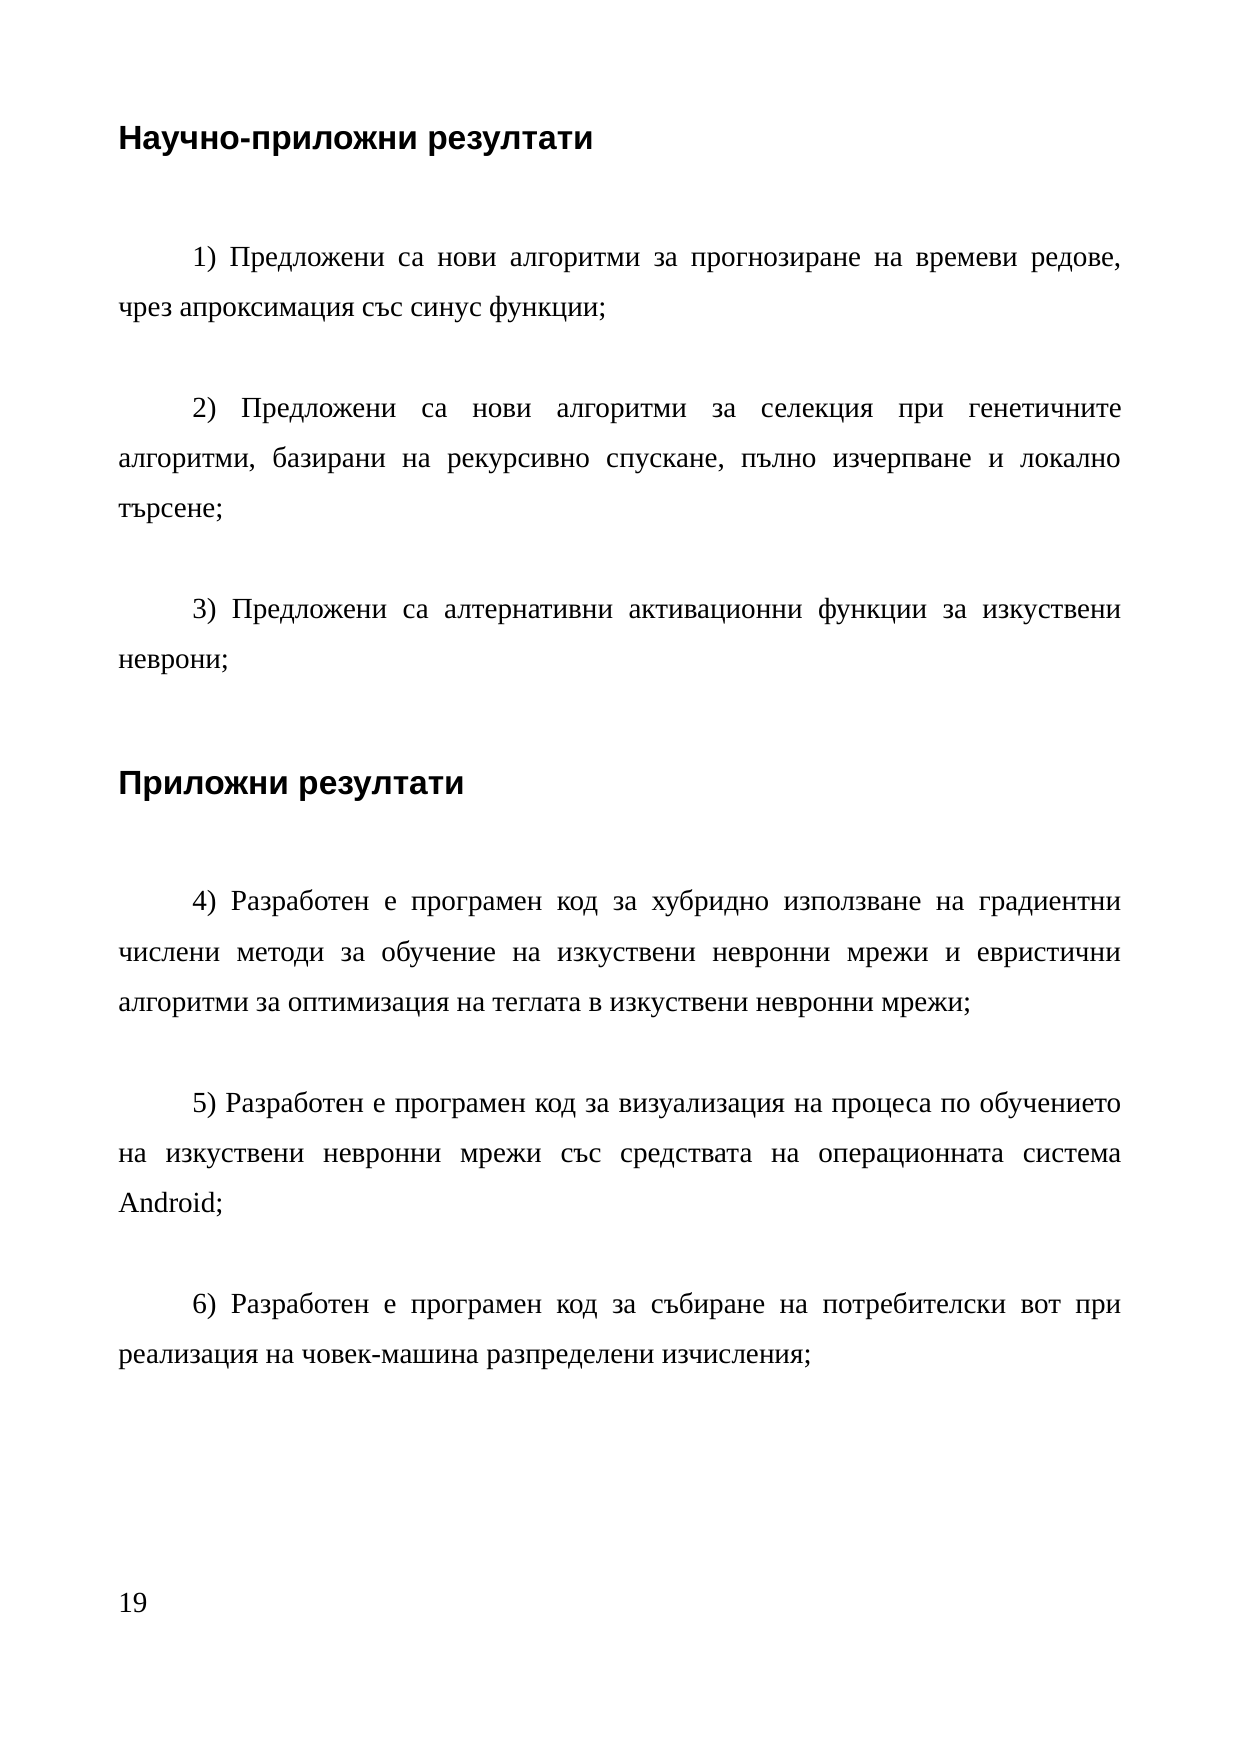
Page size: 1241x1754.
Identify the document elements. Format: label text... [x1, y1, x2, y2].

text 3) Предложени са алтернативни активационни функции за изкуствени неврони; [118, 591, 1122, 675]
text 2) Предложени са нови алгоритми за селекция при генетичните алгоритми, базирани на рекурсивно спускане, пълно изчерпване и локално търсене; [118, 390, 1122, 524]
text 6) Разработен е програмен код за събиране на потребителски вот при реализация на човек-машина разпределени изчисления; [118, 1286, 1122, 1370]
text 5) Разработен е програмен код за визуализация на процеса по обучението на изкуствени невронни мрежи със средствата на операционната система Android; [118, 1085, 1122, 1219]
text 1) Предложени са нови алгоритми за прогнозиране на времеви редове, чрез апроксимация със синус функции; [118, 239, 1122, 323]
subtitle Научно-приложни резултати [118, 118, 1122, 157]
text 4) Разработен е програмен код за хубридно използване на градиентни числени методи за обучение на изкуствени невронни мрежи и евристични алгоритми за оптимизация на теглата в изкуствени невронни мрежи; [118, 883, 1122, 1018]
subtitle Приложни резултати [118, 763, 1122, 801]
